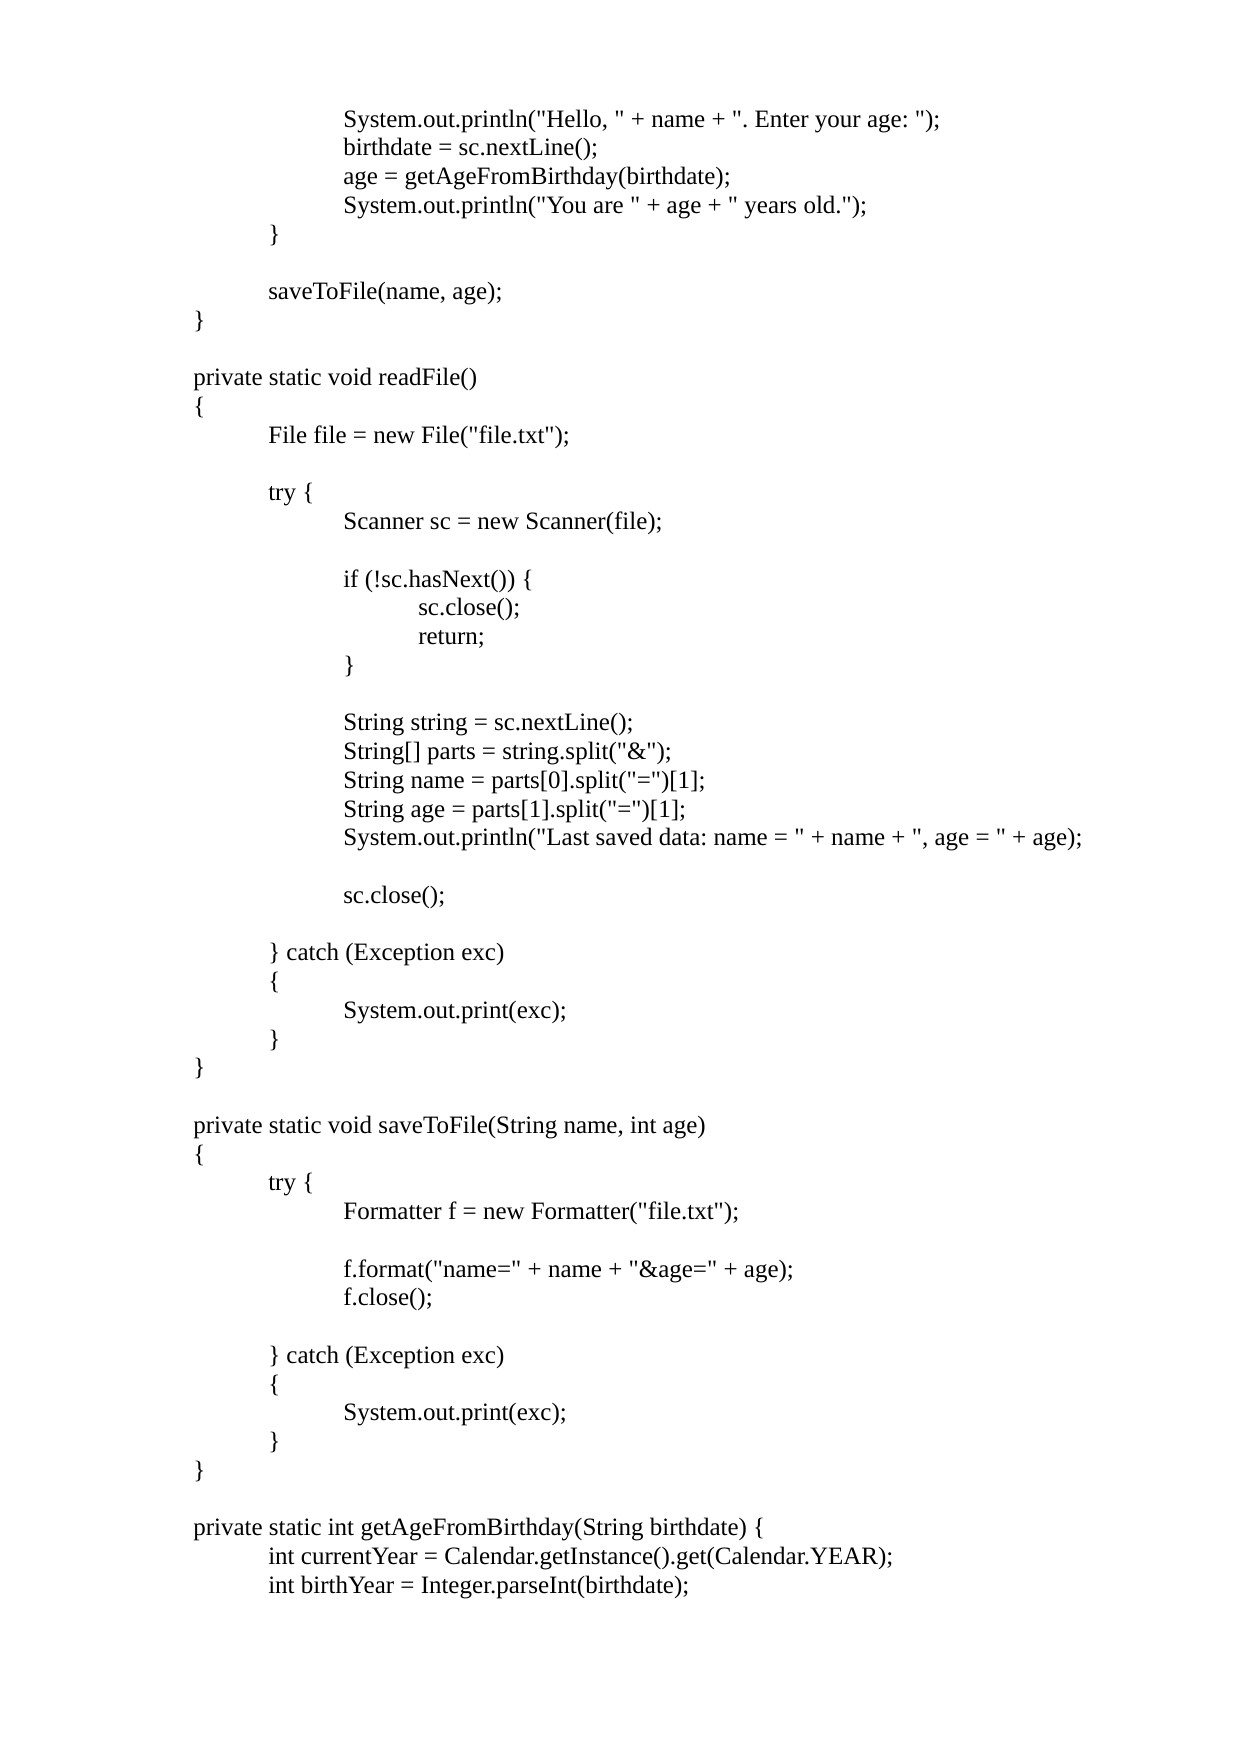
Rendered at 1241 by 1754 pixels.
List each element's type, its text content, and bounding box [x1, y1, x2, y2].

text File file = new File("file.txt"); [118, 420, 1122, 449]
text } catch (Exception exc) [118, 1340, 1122, 1369]
text private static int getAgeFromBirthday(String birthdate) { [118, 1512, 1122, 1541]
text return; [118, 621, 1122, 650]
text f.format("name=" + name + "&age=" + age); [118, 1254, 1122, 1282]
text saveToFile(name, age); [118, 276, 1122, 305]
text birthdate = sc.nextLine(); [118, 132, 1122, 161]
text private static void saveToFile(String name, int age) [118, 1110, 1122, 1139]
text } catch (Exception exc) [118, 937, 1122, 966]
text { [118, 966, 1122, 995]
text } [118, 219, 1122, 247]
text Formatter f = new Formatter("file.txt"); [118, 1196, 1122, 1225]
text } [118, 305, 1122, 334]
text f.close(); [118, 1282, 1122, 1311]
text String age = parts[1].split("=")[1]; [118, 794, 1122, 822]
text int birthYear = Integer.parseInt(birthdate); [118, 1570, 1122, 1599]
text String name = parts[0].split("=")[1]; [118, 765, 1122, 794]
text if (!sc.hasNext()) { [118, 564, 1122, 592]
text Scanner sc = new Scanner(file); [118, 506, 1122, 535]
text try { [118, 477, 1122, 506]
text } [118, 1024, 1122, 1052]
text try { [118, 1167, 1122, 1196]
text String string = sc.nextLine(); [118, 707, 1122, 736]
text String[] parts = string.split("&"); [118, 736, 1122, 765]
text { [118, 391, 1122, 420]
text System.out.println("Last saved data: name = " + name + ", age = " + age); [118, 822, 1122, 851]
text { [118, 1369, 1122, 1397]
text System.out.println("Hello, " + name + ". Enter your age: "); [118, 104, 1122, 132]
text sc.close(); [118, 592, 1122, 621]
text } [118, 650, 1122, 679]
text { [118, 1139, 1122, 1167]
text sc.close(); [118, 880, 1122, 909]
text } [118, 1455, 1122, 1484]
text System.out.println("You are " + age + " years old."); [118, 190, 1122, 219]
text } [118, 1426, 1122, 1455]
text age = getAgeFromBirthday(birthdate); [118, 161, 1122, 190]
text System.out.print(exc); [118, 995, 1122, 1024]
text } [118, 1052, 1122, 1081]
text private static void readFile() [118, 362, 1122, 391]
text int currentYear = Calendar.getInstance().get(Calendar.YEAR); [118, 1541, 1122, 1570]
text System.out.print(exc); [118, 1397, 1122, 1426]
